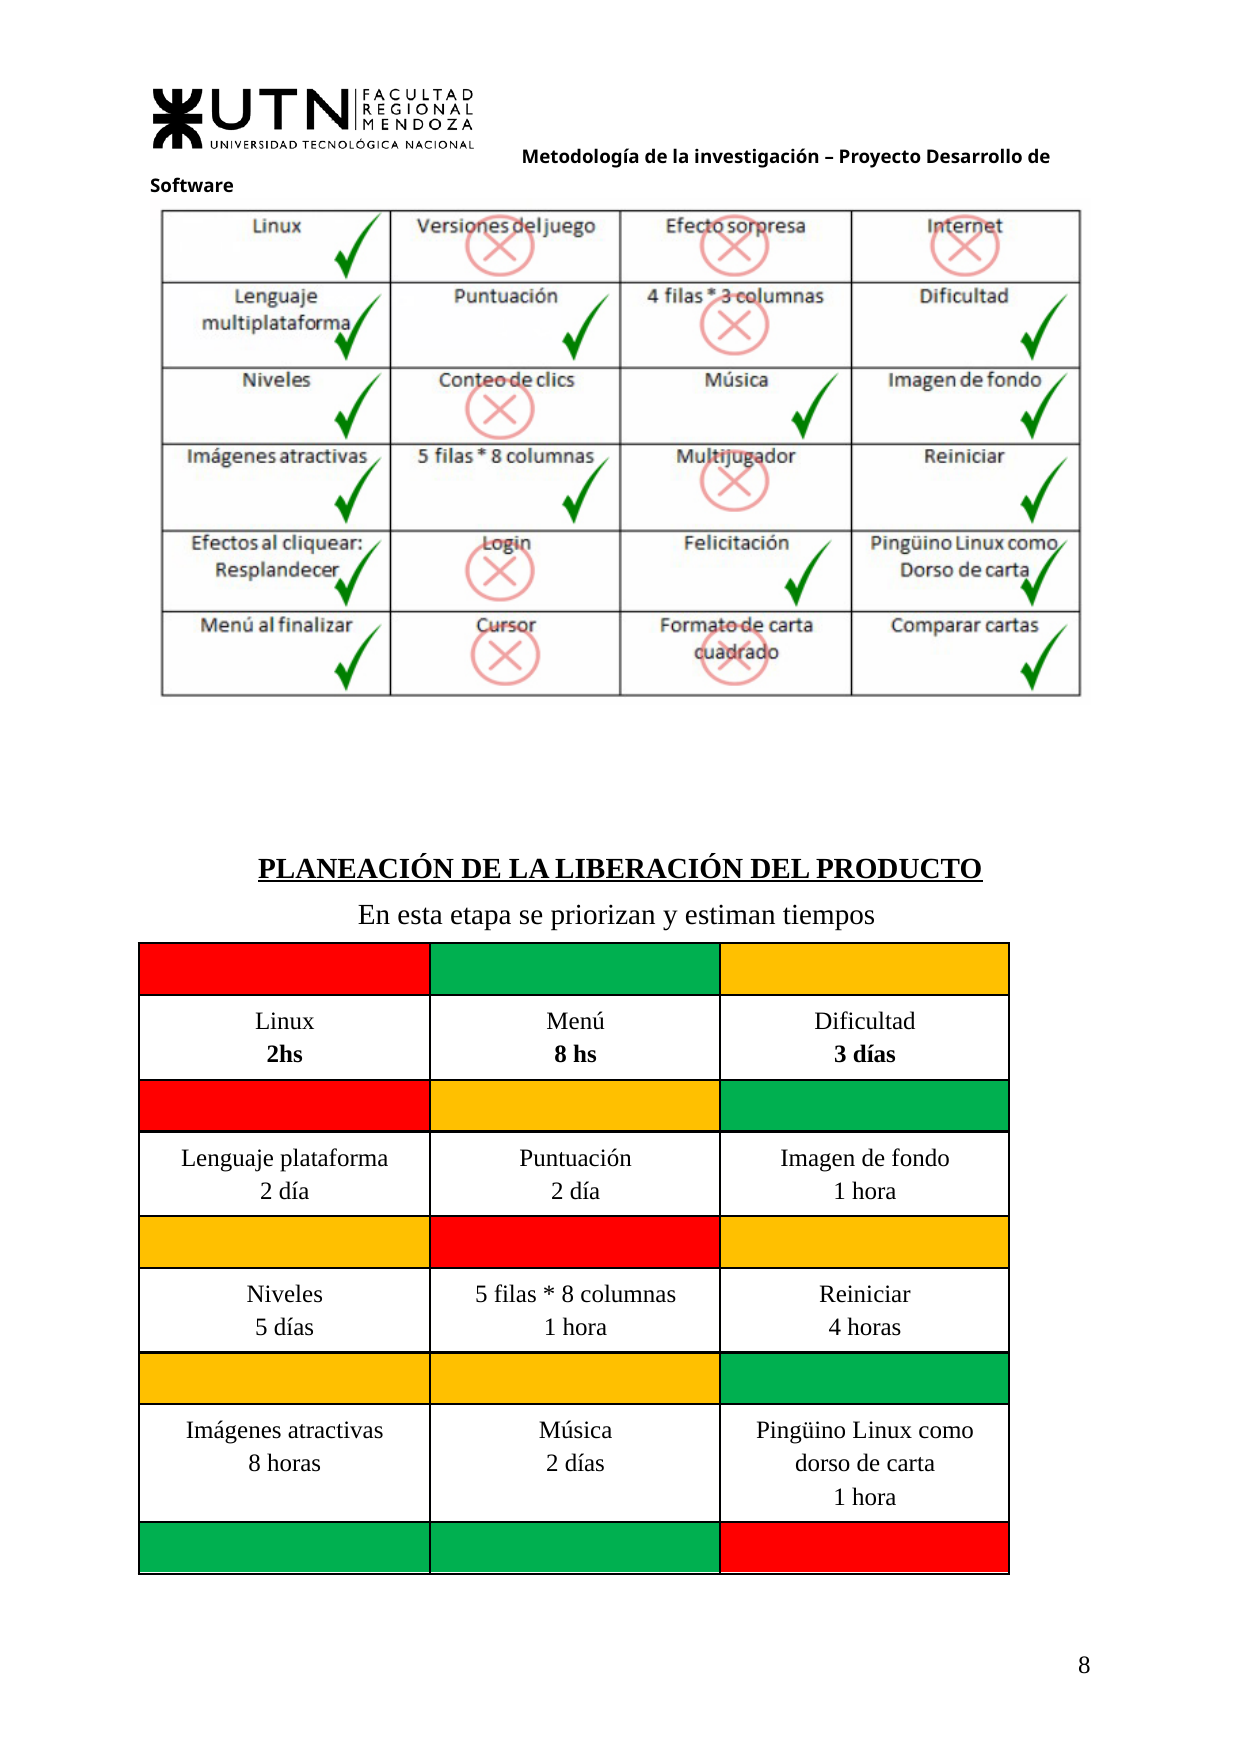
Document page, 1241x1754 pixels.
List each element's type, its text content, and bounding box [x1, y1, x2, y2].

text PLANEACIÓN DE LA LIBERACIÓN DEL PRODUCTO [150, 851, 1090, 885]
picture [150, 198, 1091, 705]
table_cell [140, 1081, 429, 1130]
table_cell [140, 1354, 429, 1403]
table_cell Pingüino Linux como dorso de carta 1 hora [721, 1405, 1008, 1521]
table_header [721, 944, 1008, 994]
table_cell Linux 2hs [140, 996, 429, 1079]
table_cell [431, 1081, 719, 1130]
table_cell [431, 1217, 719, 1267]
table_header [140, 944, 429, 994]
table_cell Música 2 días [431, 1405, 719, 1521]
table_cell [721, 1217, 1008, 1267]
table_cell [721, 1081, 1008, 1130]
table_cell 5 filas * 8 columnas 1 hora [431, 1269, 719, 1351]
table_header [431, 944, 719, 994]
table_cell Puntuación 2 día [431, 1133, 719, 1215]
table_cell [431, 1523, 719, 1572]
table_cell Lenguaje plataforma 2 día [140, 1133, 429, 1215]
table_cell Dificultad 3 días [721, 996, 1008, 1079]
table_cell [721, 1354, 1008, 1403]
table_cell Niveles 5 días [140, 1269, 429, 1351]
table_cell Imágenes atractivas 8 horas [140, 1405, 429, 1521]
table_cell Reiniciar 4 horas [721, 1269, 1008, 1351]
picture [150, 75, 476, 164]
text En esta etapa se priorizan y estiman tiempos [150, 897, 1090, 930]
table_cell Menú 8 hs [431, 996, 719, 1079]
table_cell [140, 1217, 429, 1267]
table_cell [721, 1523, 1008, 1572]
table_cell [431, 1354, 719, 1403]
table_cell [140, 1523, 429, 1572]
table_cell Imagen de fondo 1 hora [721, 1133, 1008, 1215]
